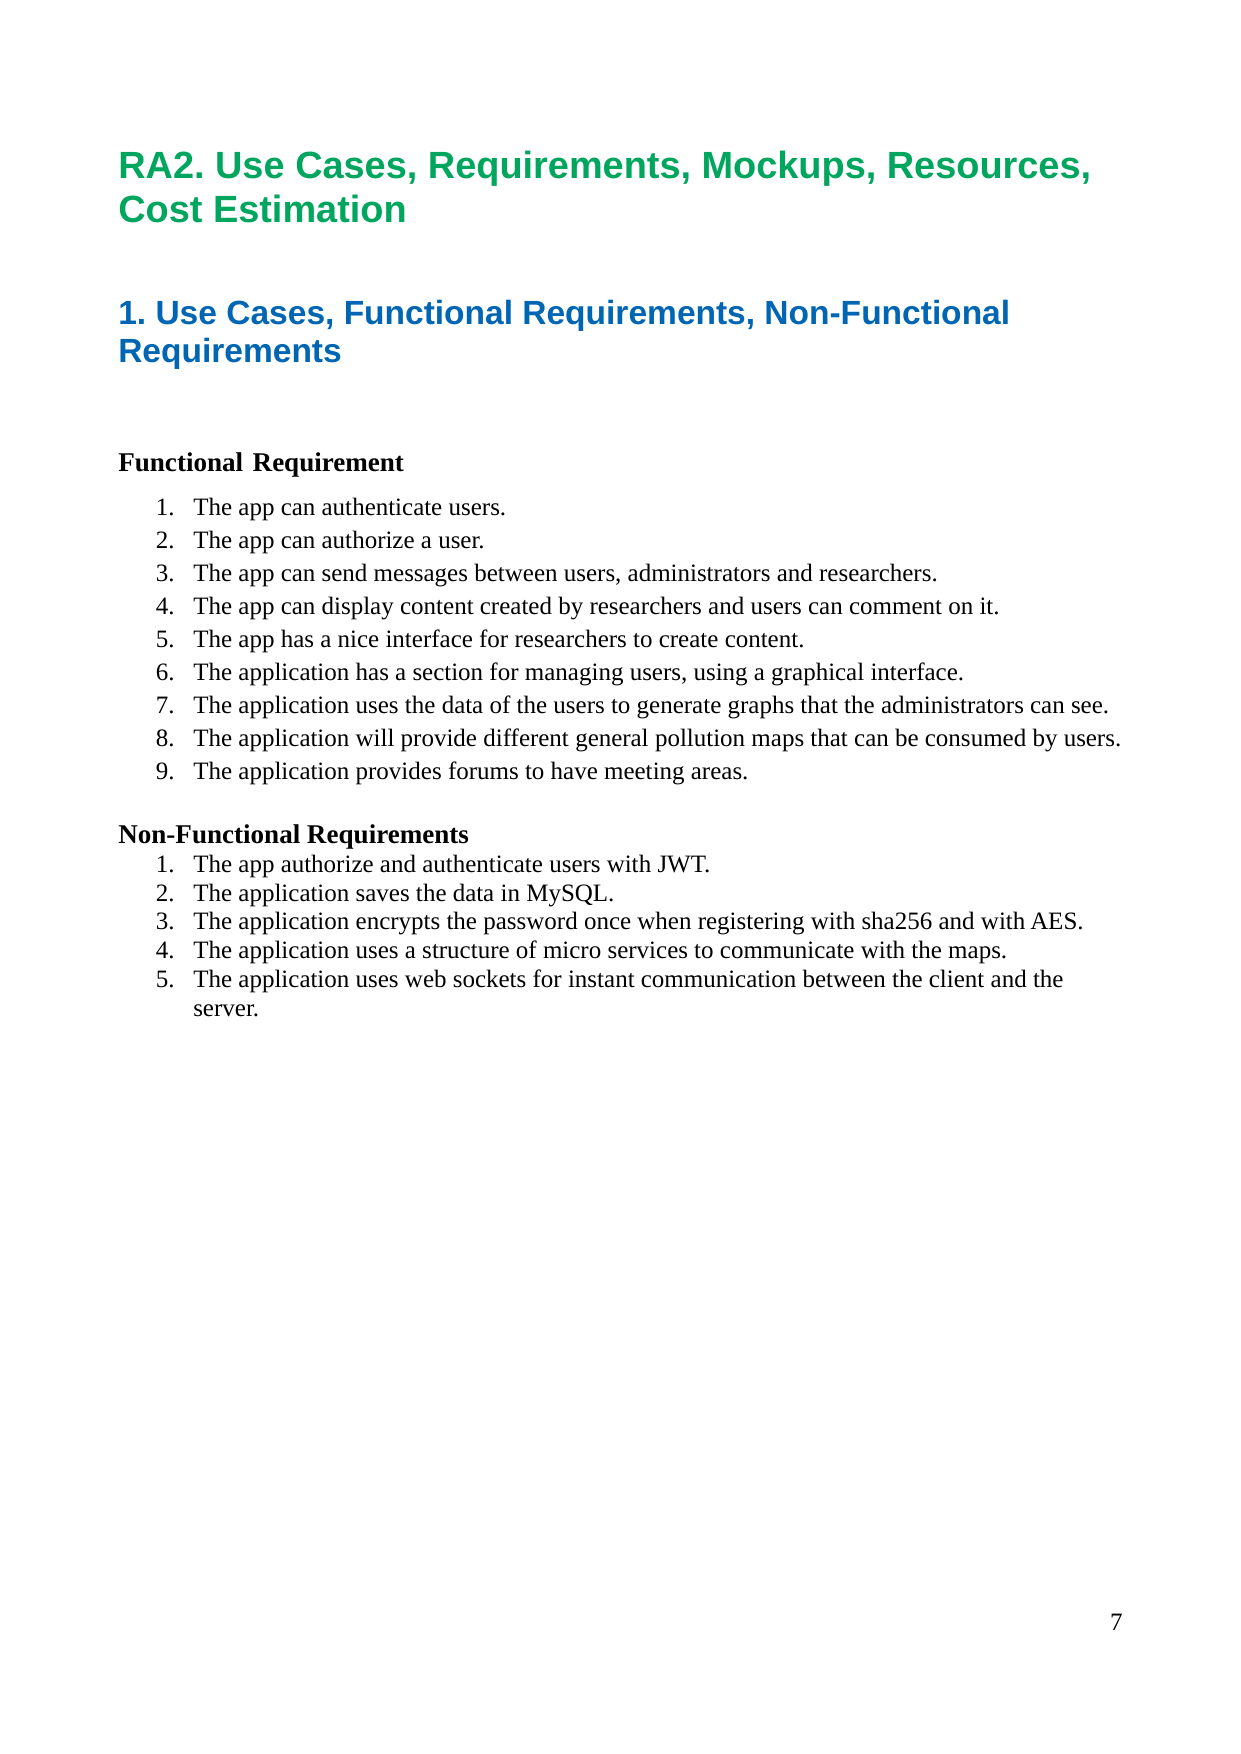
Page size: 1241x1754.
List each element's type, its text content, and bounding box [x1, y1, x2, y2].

subtitle Functional Requirement [118, 436, 1122, 479]
list The application uses a structure of micro services to communicate with the maps. [156, 935, 1122, 964]
list The application has a section for managing users, using a graphical interface. [156, 657, 1122, 686]
list The application uses the data of the users to generate graphs that the administrators can see. [156, 690, 1122, 719]
subtitle RA2. Use Cases, Requirements, Mockups, Resources, Cost Estimation [118, 143, 1122, 230]
subtitle 1. Use Cases, Functional Requirements, Non-Functional Requirements [118, 292, 1122, 370]
list The app can authenticate users. [156, 492, 1122, 521]
list The app can display content created by researchers and users can comment on it. [156, 591, 1122, 619]
list The application uses web sockets for instant communication between the client and the server. [156, 964, 1122, 1021]
list The app can authorize a user. [156, 525, 1122, 553]
list The app has a nice interface for researchers to create content. [156, 624, 1122, 653]
list The application saves the data in MySQL. [156, 878, 1122, 906]
list The app authorize and authenticate users with JWT. [156, 849, 1122, 878]
list The application will provide different general pollution maps that can be consumed by users. [156, 723, 1122, 752]
text Non-Functional Requirements [118, 818, 1122, 849]
list The app can send messages between users, administrators and researchers. [156, 558, 1122, 587]
list The application provides forums to have meeting areas. [156, 756, 1122, 785]
list The application encrypts the password once when registering with sha256 and with AES. [156, 906, 1122, 935]
